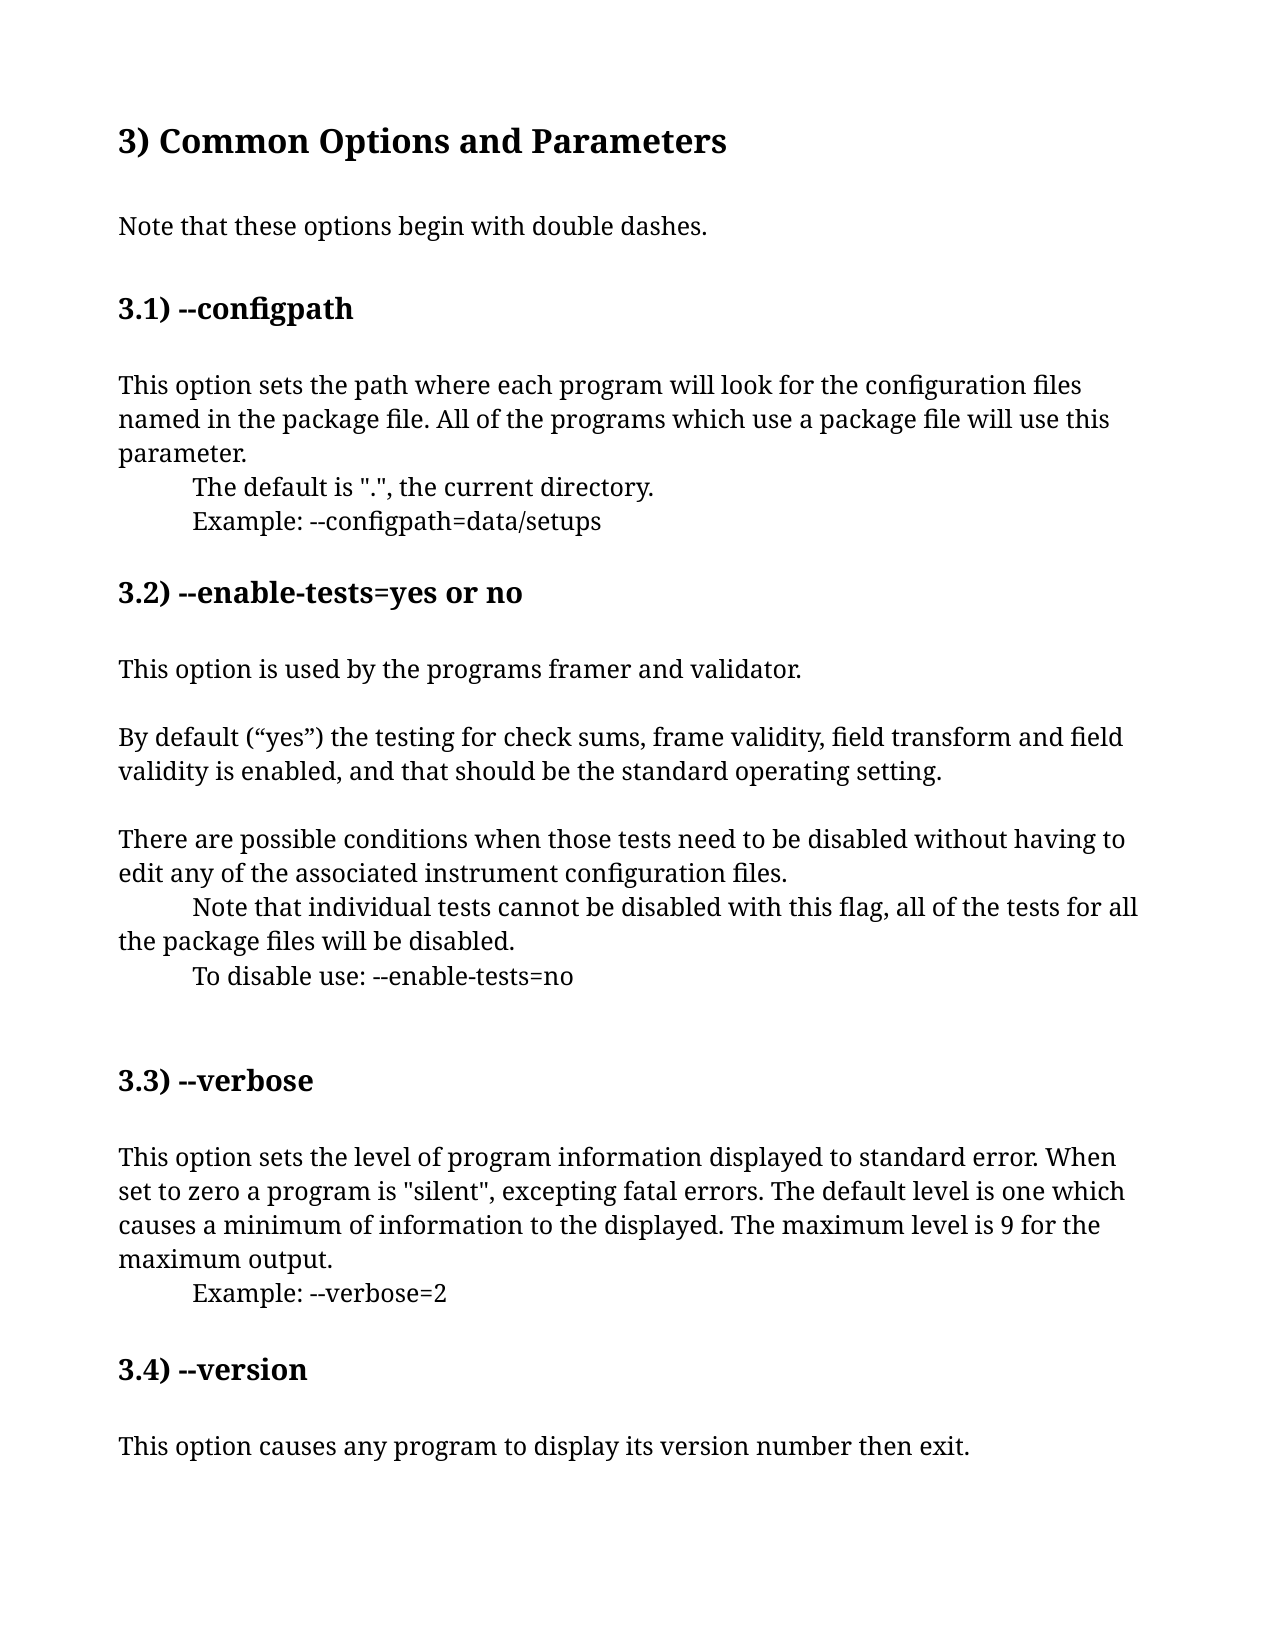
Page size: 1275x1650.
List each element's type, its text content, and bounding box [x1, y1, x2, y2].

text Note that these options begin with double dashes. [118, 209, 1157, 243]
text Note that individual tests cannot be disabled with this flag, all of the tests for all the package files will be disabled. [118, 890, 1157, 958]
text This option sets the path where each program will look for the configuration files named in the package file. All of the programs which use a package file will use this parameter. [118, 368, 1157, 470]
text The default is ".", the current directory. [118, 470, 1157, 504]
text This option is used by the programs framer and validator. [118, 652, 1157, 686]
text This option causes any program to display its version number then exit. [118, 1429, 1157, 1463]
text 3.4) --version [118, 1350, 1157, 1389]
text Example: --configpath=data/setups [118, 504, 1157, 538]
text There are possible conditions when those tests need to be disabled without having to edit any of the associated instrument configuration files. [118, 822, 1157, 890]
text 3.2) --enable-tests=yes or no [118, 572, 1157, 612]
text Example: --verbose=2 [118, 1276, 1157, 1310]
text By default (“yes”) the testing for check sums, frame validity, field transform and field validity is enabled, and that should be the standard operating setting. [118, 720, 1157, 788]
text This option sets the level of program information displayed to standard error. When set to zero a program is "silent", excepting fatal errors. The default level is one which causes a minimum of information to the displayed. The maximum level is 9 for the maximum output. [118, 1140, 1157, 1276]
text To disable use: --enable-tests=no [118, 958, 1157, 992]
text 3) Common Options and Parameters [118, 118, 1157, 163]
text 3.1) --configpath [118, 288, 1157, 328]
text 3.3) --verbose [118, 1060, 1157, 1100]
